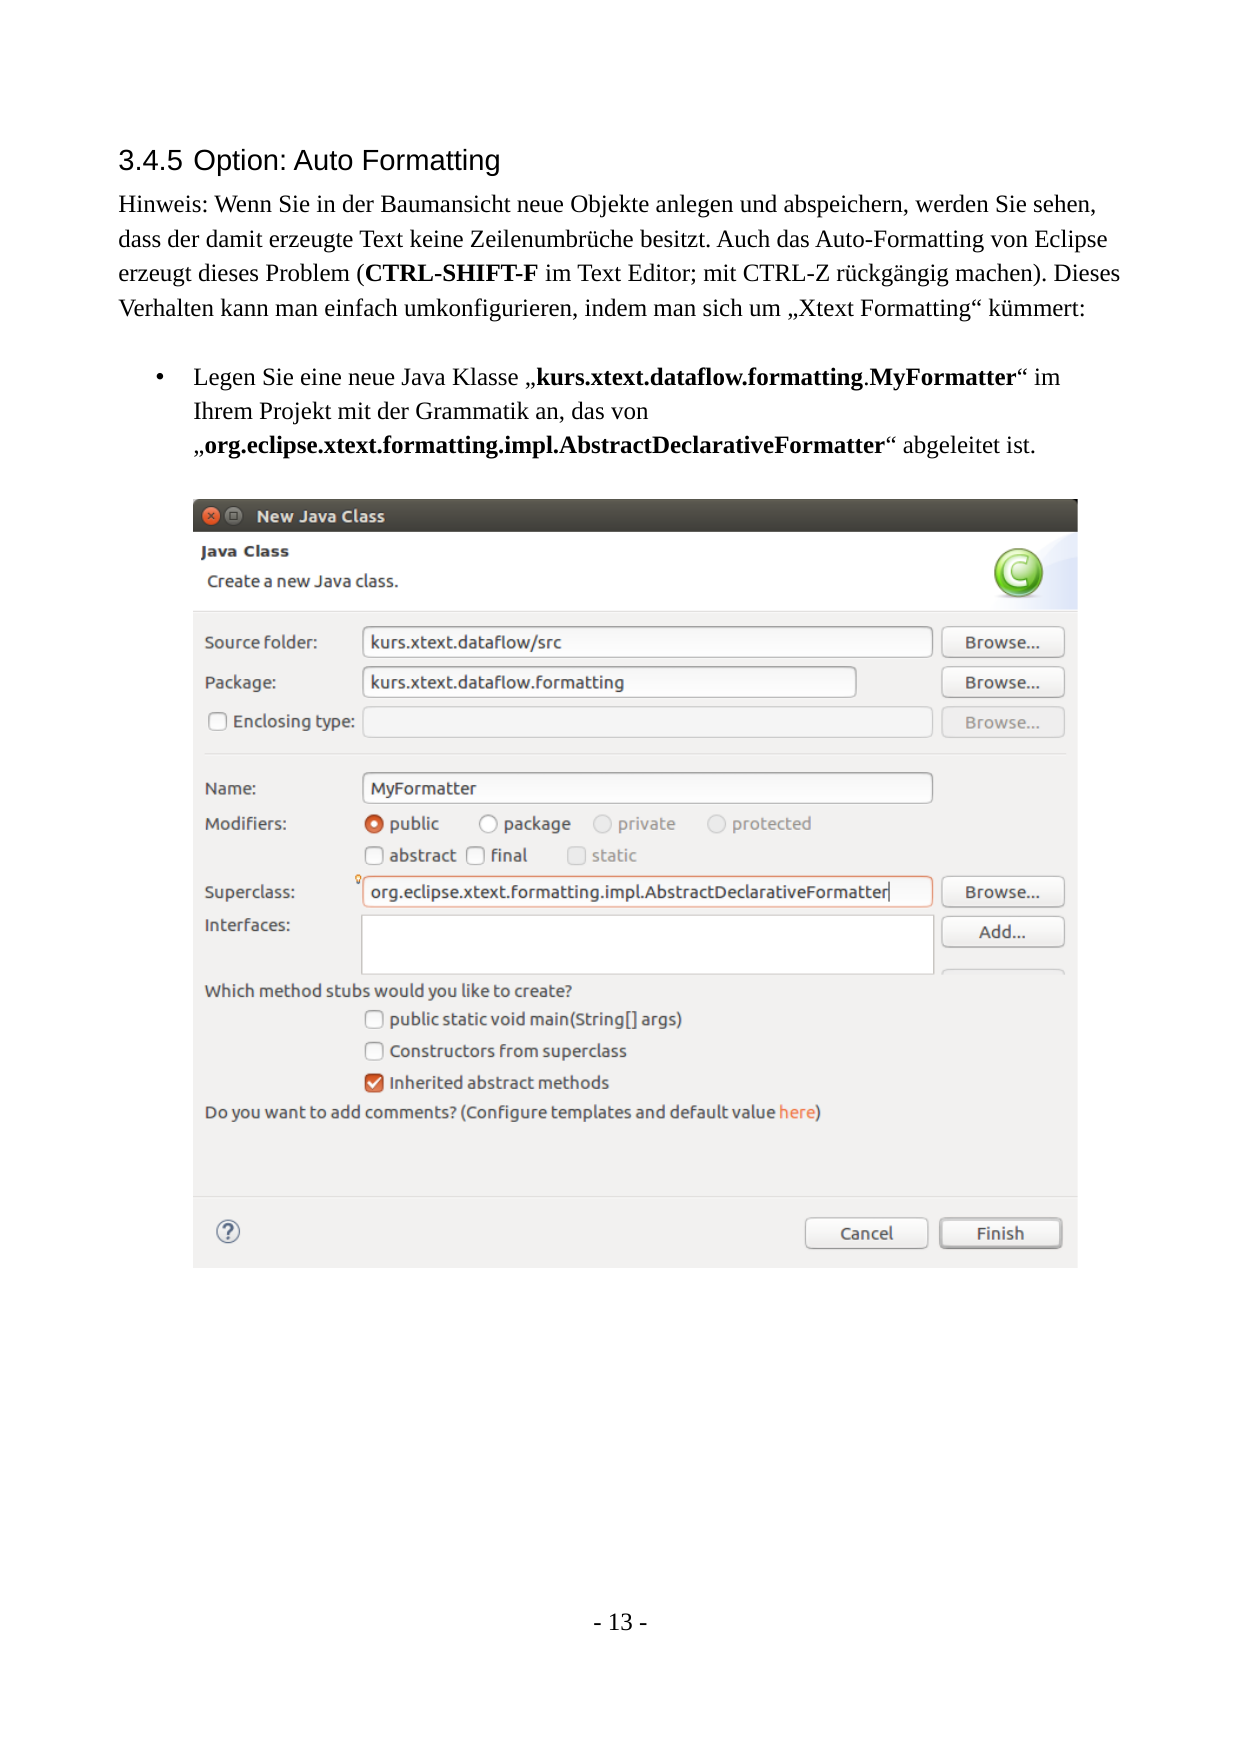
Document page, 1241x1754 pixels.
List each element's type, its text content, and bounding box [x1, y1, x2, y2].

picture [193, 499, 1078, 1268]
text Hinweis: Wenn Sie in der Baumansicht neue Objekte anlegen und abspeichern, werden Sie sehen, dass der damit erzeugte Text keine Zeilenumbrüche besitzt. Auch das Auto-Formatting von Eclipse erzeugt dieses Problem (CTRL-SHIFT-F im Text Editor; mit CTRL-Z rückgängig machen). Dieses Verhalten kann man einfach umkonfigurieren, indem man sich um „Xtext Formatting“ kümmert: [118, 189, 1122, 321]
subtitle Option: Auto Formatting [118, 143, 1122, 177]
list Legen Sie eine neue Java Klasse „kurs.xtext.dataflow.formatting.MyFormatter“ im Ihrem Projekt mit der Grammatik an, das von „org.eclipse.xtext.formatting.impl.AbstractDeclarativeFormatter“ abgeleitet ist. [156, 362, 1122, 459]
